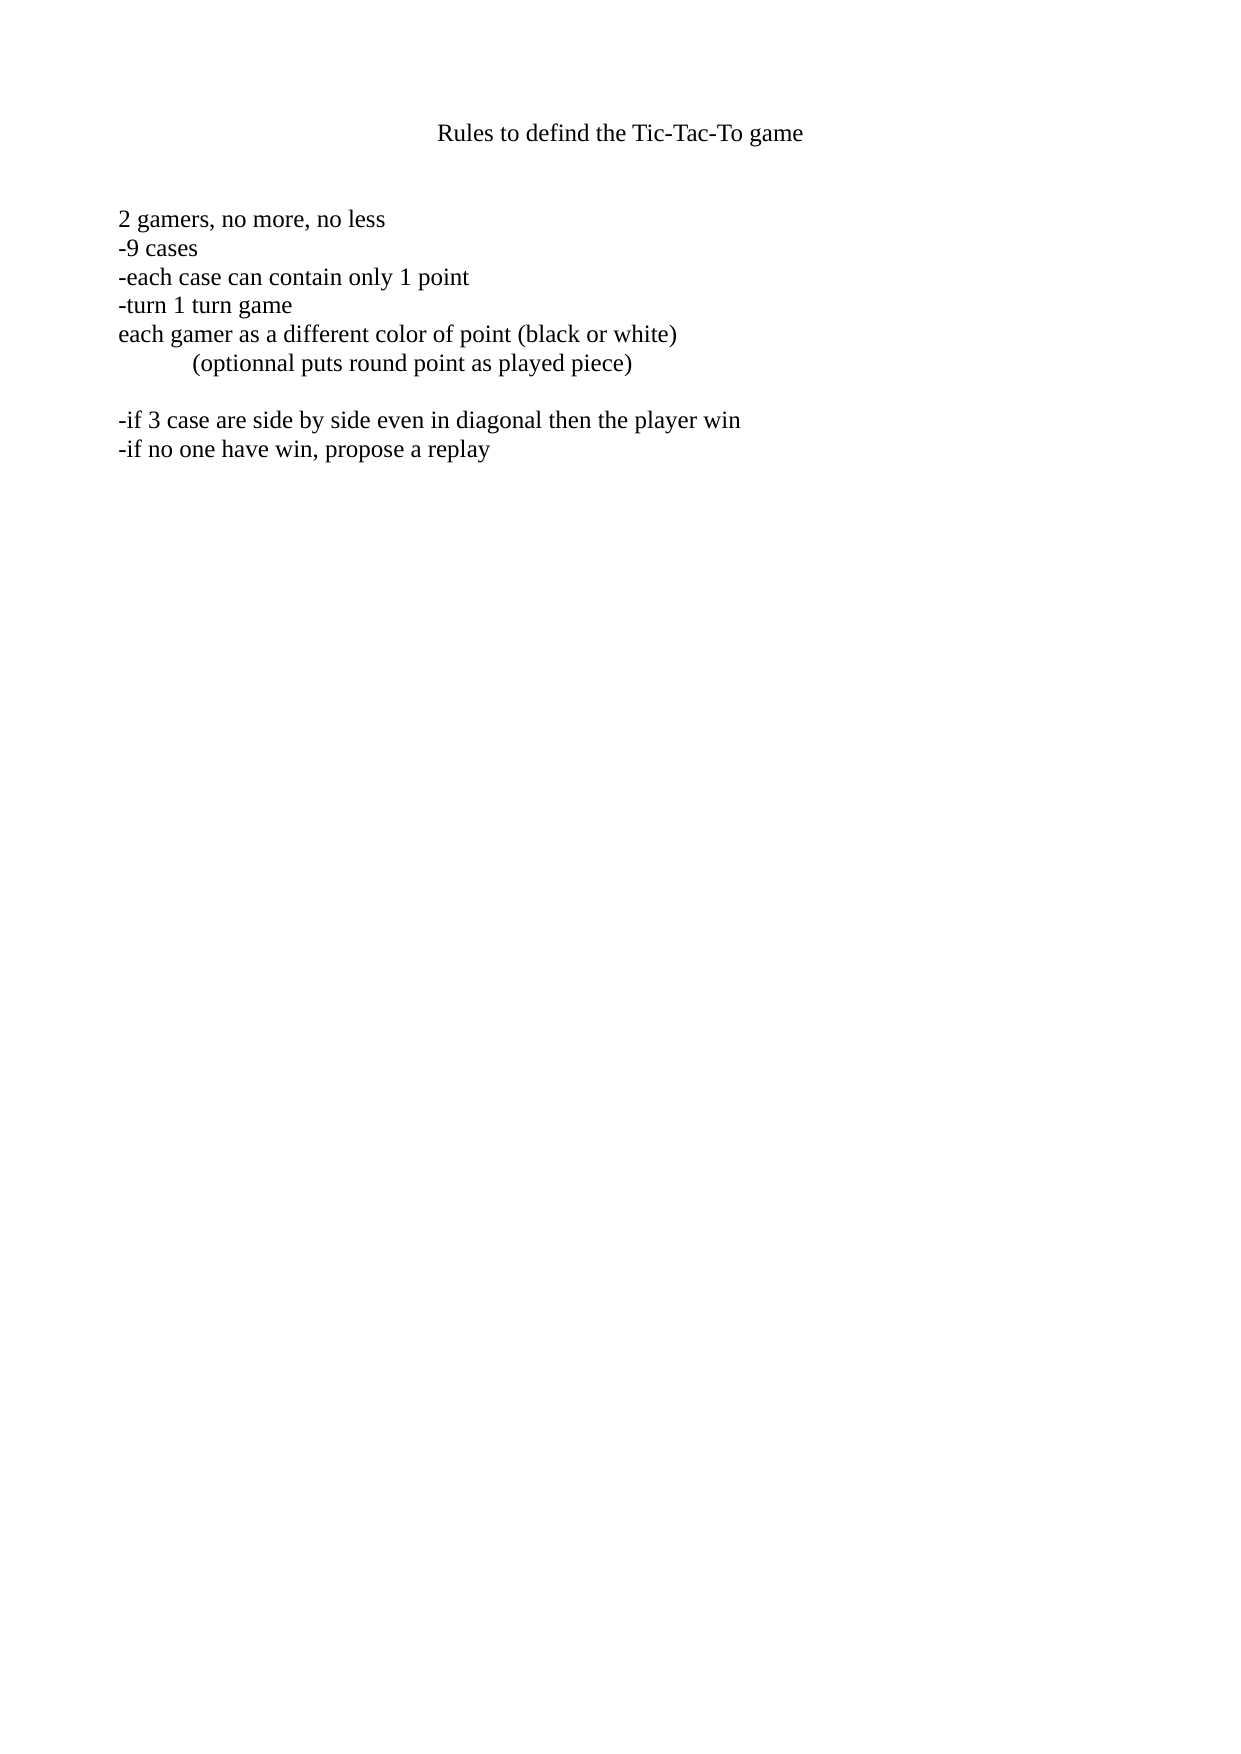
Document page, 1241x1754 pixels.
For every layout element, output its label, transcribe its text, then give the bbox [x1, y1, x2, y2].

text (optionnal puts round point as played piece) [118, 348, 1122, 377]
text Rules to defind the Tic-Tac-To game [118, 118, 1122, 147]
text 2 gamers, no more, no less [118, 204, 1122, 233]
text -if no one have win, propose a replay [118, 434, 1122, 463]
text -each case can contain only 1 point [118, 262, 1122, 291]
text each gamer as a different color of point (black or white) [118, 319, 1122, 348]
text -turn 1 turn game [118, 291, 1122, 319]
text -9 cases [118, 233, 1122, 262]
text -if 3 case are side by side even in diagonal then the player win [118, 406, 1122, 434]
